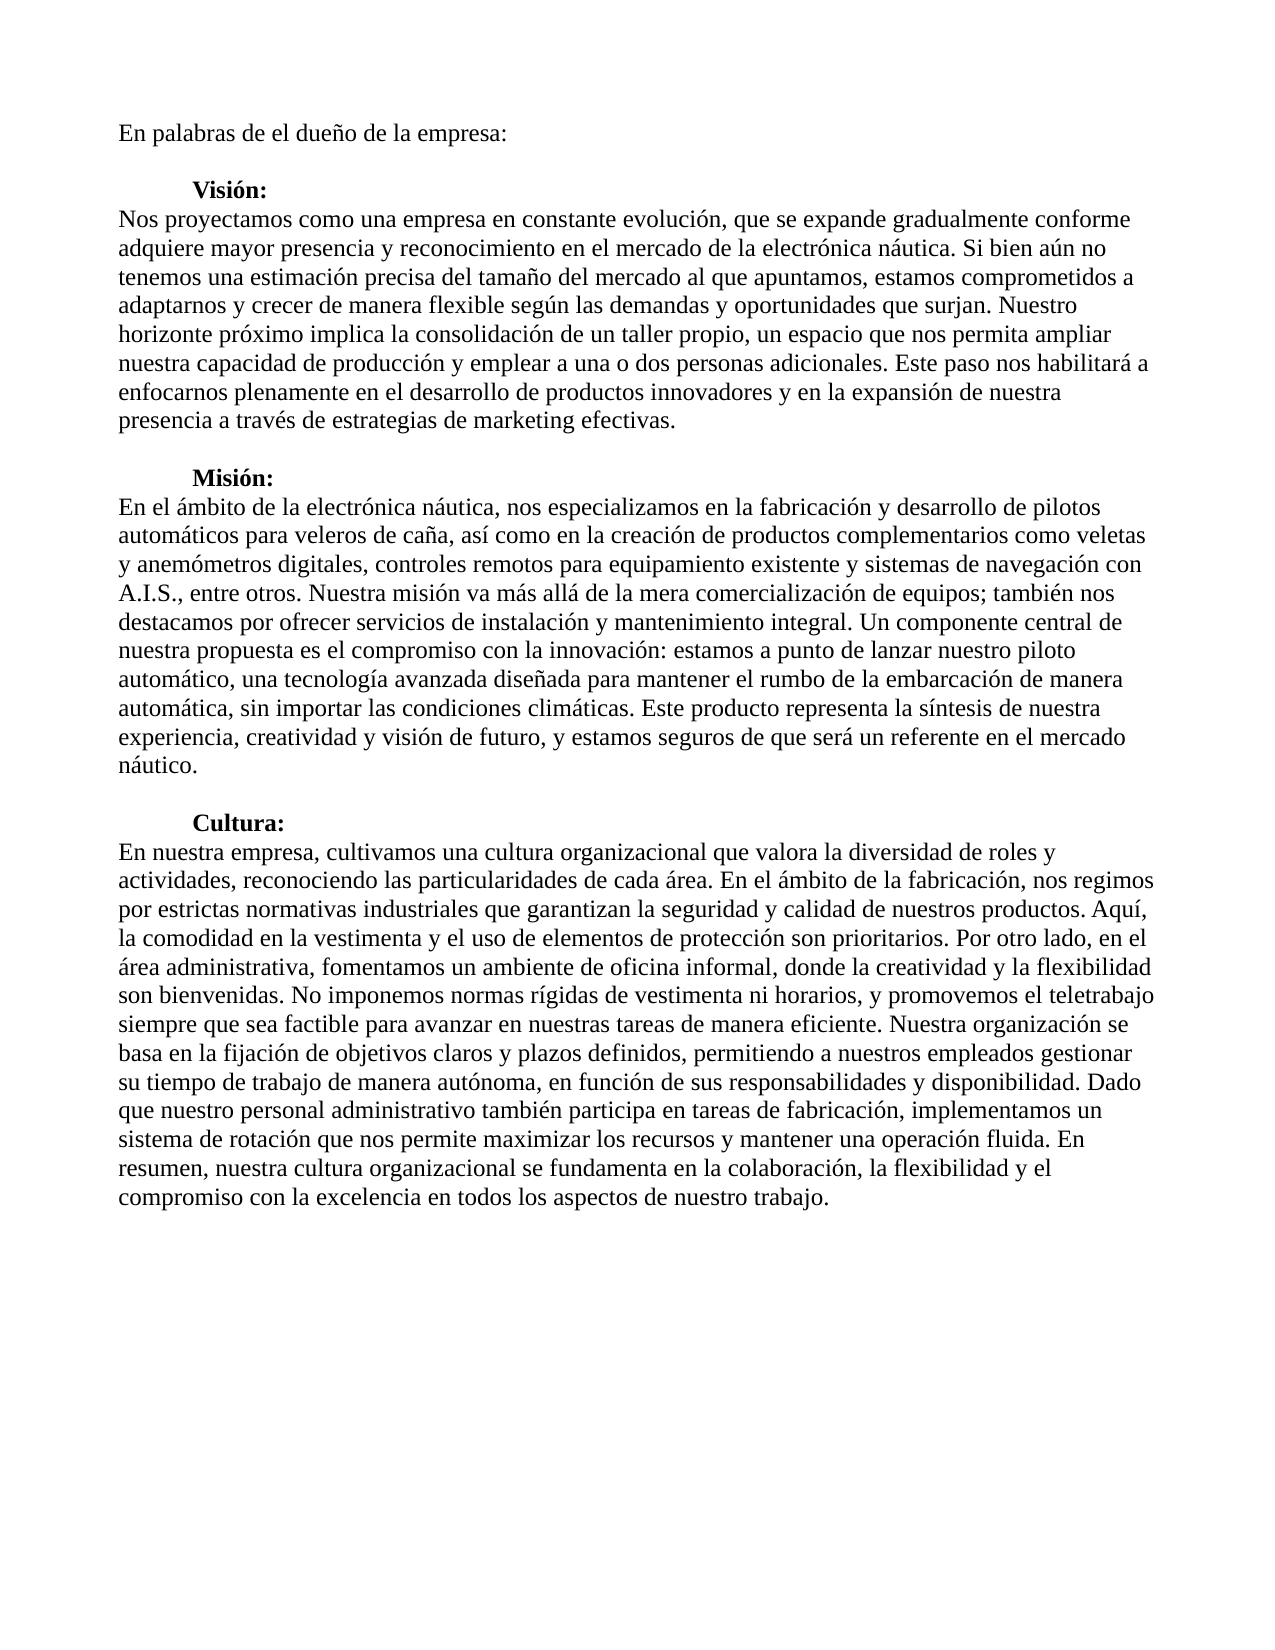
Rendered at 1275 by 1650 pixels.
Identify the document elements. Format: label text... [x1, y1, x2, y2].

text Nos proyectamos como una empresa en constante evolución, que se expande gradualmente conforme adquiere mayor presencia y reconocimiento en el mercado de la electrónica náutica. Si bien aún no tenemos una estimación precisa del tamaño del mercado al que apuntamos, estamos comprometidos a adaptarnos y crecer de manera flexible según las demandas y oportunidades que surjan. Nuestro horizonte próximo implica la consolidación de un taller propio, un espacio que nos permita ampliar nuestra capacidad de producción y emplear a una o dos personas adicionales. Este paso nos habilitará a enfocarnos plenamente en el desarrollo de productos innovadores y en la expansión de nuestra presencia a través de estrategias de marketing efectivas. [118, 204, 1157, 434]
text Cultura: [118, 808, 1157, 837]
text En palabras de el dueño de la empresa: [118, 118, 1157, 147]
text En el ámbito de la electrónica náutica, nos especializamos en la fabricación y desarrollo de pilotos automáticos para veleros de caña, así como en la creación de productos complementarios como veletas y anemómetros digitales, controles remotos para equipamiento existente y sistemas de navegación con A.I.S., entre otros. Nuestra misión va más allá de la mera comercialización de equipos; también nos destacamos por ofrecer servicios de instalación y mantenimiento integral. Un componente central de nuestra propuesta es el compromiso con la innovación: estamos a punto de lanzar nuestro piloto automático, una tecnología avanzada diseñada para mantener el rumbo de la embarcación de manera automática, sin importar las condiciones climáticas. Este producto representa la síntesis de nuestra experiencia, creatividad y visión de futuro, y estamos seguros de que será un referente en el mercado náutico. [118, 492, 1157, 779]
text Visión: [118, 176, 1157, 204]
text Misión: [118, 463, 1157, 492]
text En nuestra empresa, cultivamos una cultura organizacional que valora la diversidad de roles y actividades, reconociendo las particularidades de cada área. En el ámbito de la fabricación, nos regimos por estrictas normativas industriales que garantizan la seguridad y calidad de nuestros productos. Aquí, la comodidad en la vestimenta y el uso de elementos de protección son prioritarios. Por otro lado, en el área administrativa, fomentamos un ambiente de oficina informal, donde la creatividad y la flexibilidad son bienvenidas. No imponemos normas rígidas de vestimenta ni horarios, y promovemos el teletrabajo siempre que sea factible para avanzar en nuestras tareas de manera eficiente. Nuestra organización se basa en la fijación de objetivos claros y plazos definidos, permitiendo a nuestros empleados gestionar su tiempo de trabajo de manera autónoma, en función de sus responsabilidades y disponibilidad. Dado que nuestro personal administrativo también participa en tareas de fabricación, implementamos un sistema de rotación que nos permite maximizar los recursos y mantener una operación fluida. En resumen, nuestra cultura organizacional se fundamenta en la colaboración, la flexibilidad y el compromiso con la excelencia en todos los aspectos de nuestro trabajo. [118, 837, 1157, 1211]
